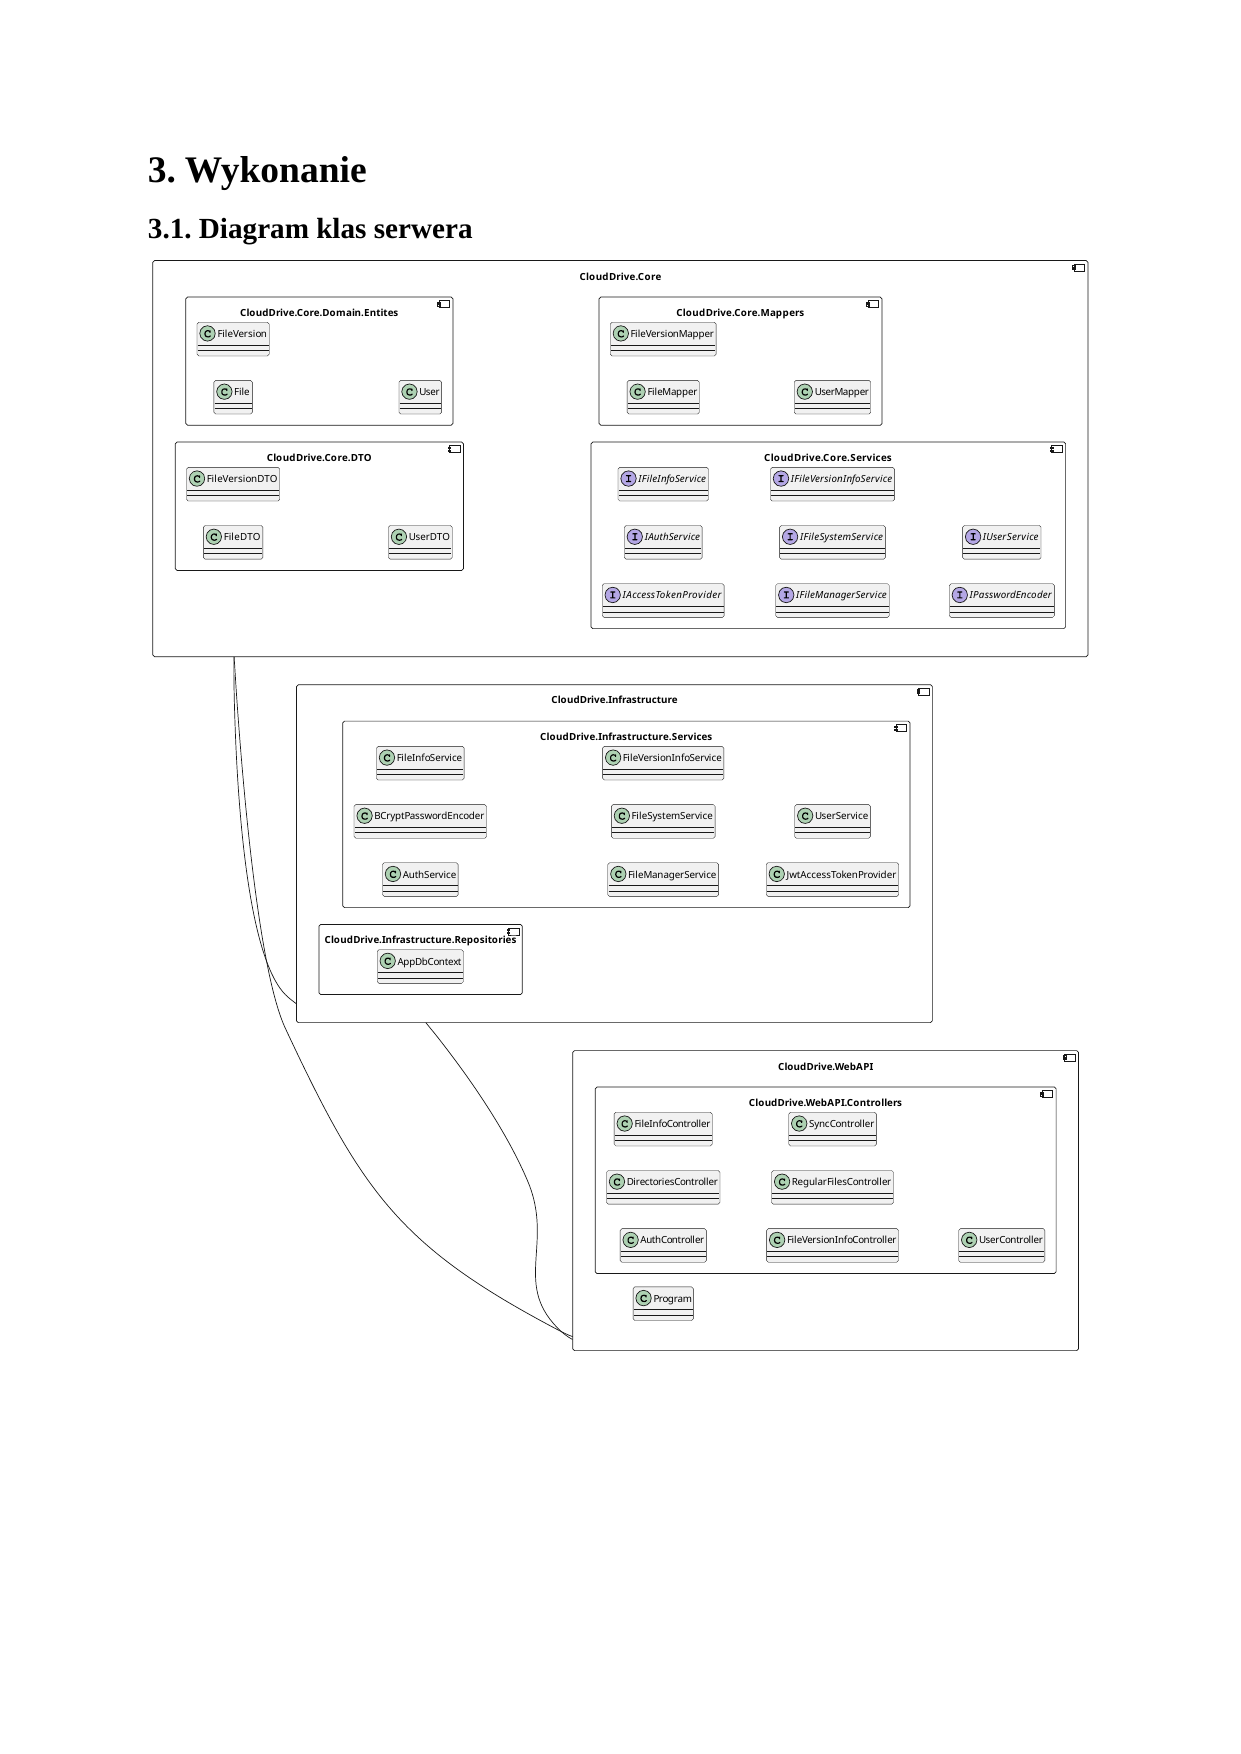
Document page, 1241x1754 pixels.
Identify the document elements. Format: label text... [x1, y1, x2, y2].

subtitle 3. Wykonanie [148, 148, 1093, 191]
subtitle 3.1. Diagram klas serwera [148, 211, 1093, 244]
